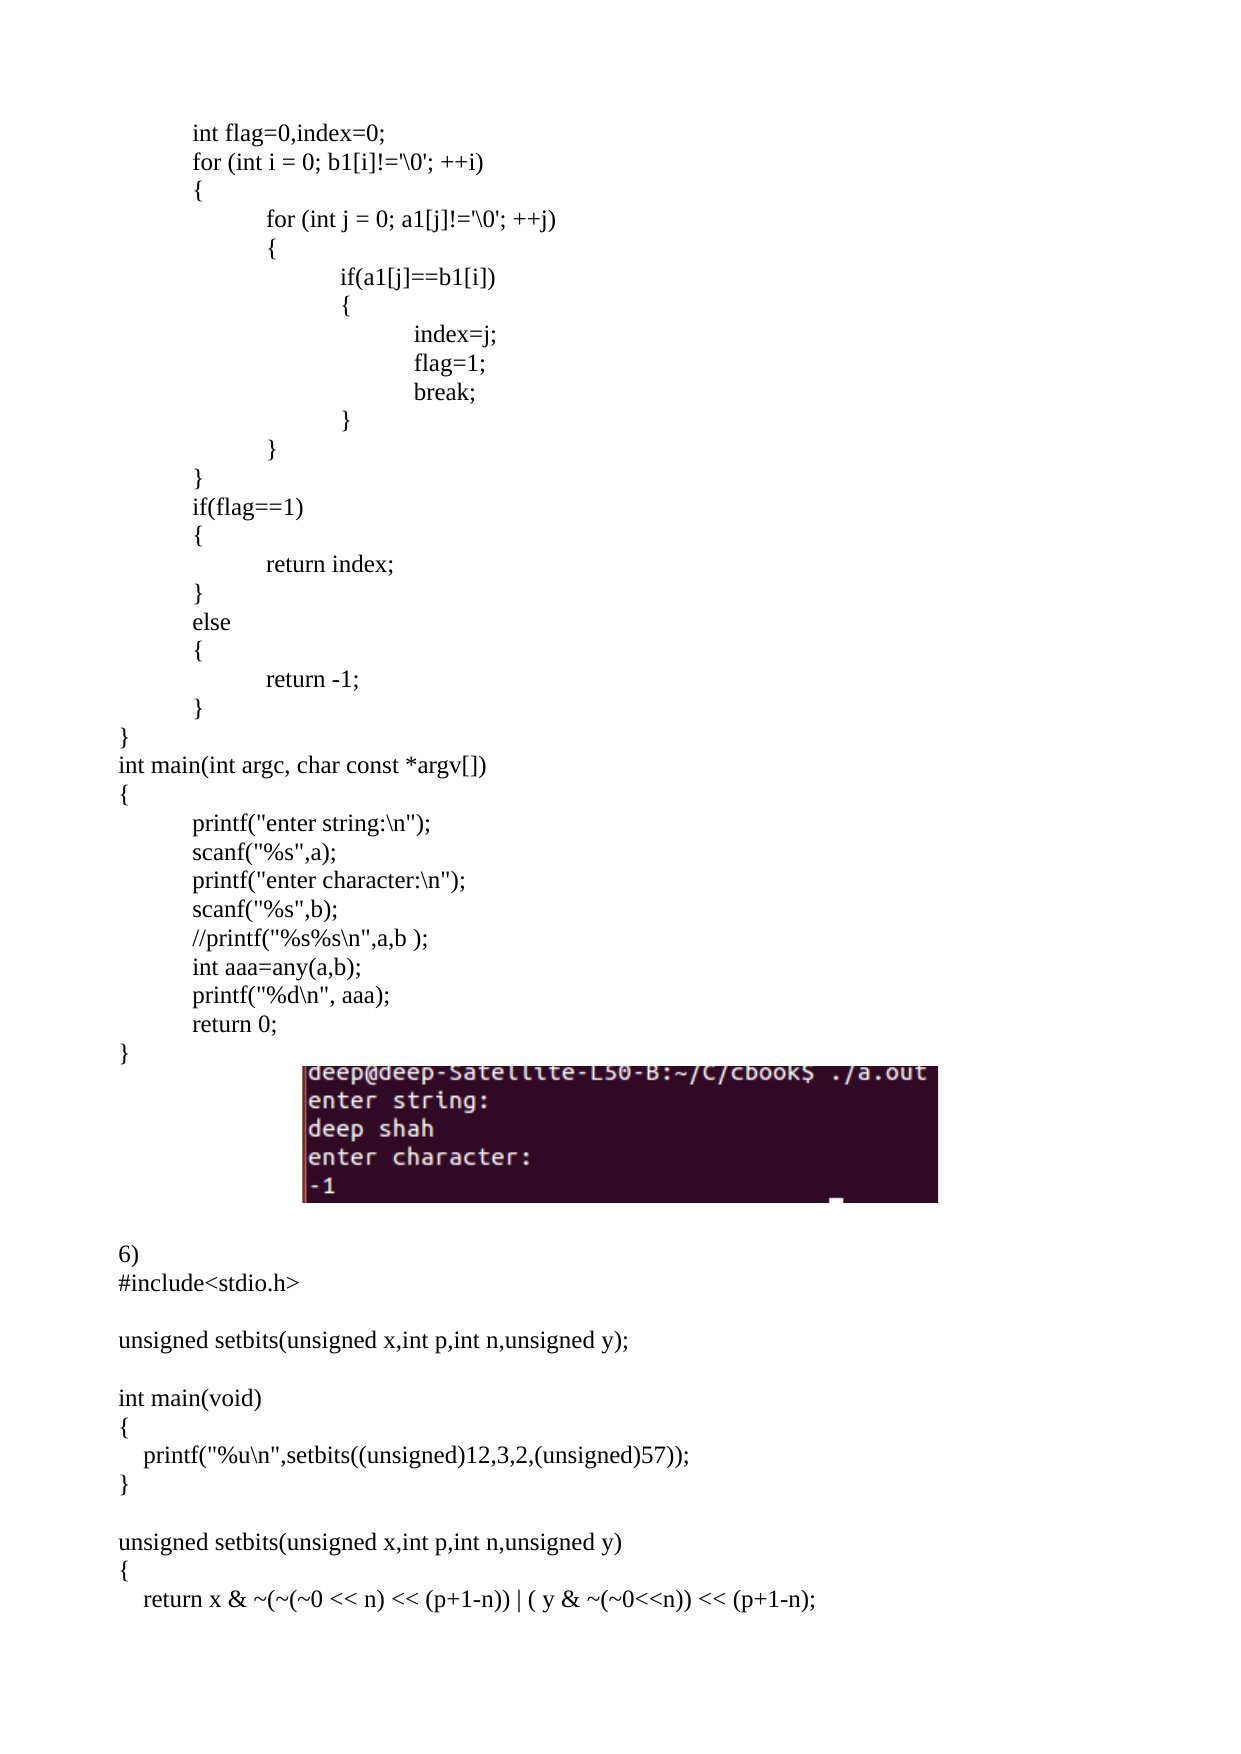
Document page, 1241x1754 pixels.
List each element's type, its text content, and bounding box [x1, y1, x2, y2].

text } [118, 1469, 1122, 1498]
text int flag=0,index=0; [118, 118, 1122, 147]
text } [118, 693, 1122, 722]
text int aaa=any(a,b); [118, 952, 1122, 981]
text else [118, 607, 1122, 636]
text break; [118, 377, 1122, 406]
text #include<stdio.h> [118, 1268, 1122, 1297]
text printf("enter string:\n"); [118, 808, 1122, 837]
text unsigned setbits(unsigned x,int p,int n,unsigned y); [118, 1326, 1122, 1354]
text { [118, 521, 1122, 549]
text } [118, 406, 1122, 434]
text } [118, 722, 1122, 751]
text { [118, 1556, 1122, 1584]
text printf("%u\n",setbits((unsigned)12,3,2,(unsigned)57)); [118, 1441, 1122, 1469]
text } [118, 578, 1122, 607]
text int main(void) [118, 1383, 1122, 1412]
text scanf("%s",a); [118, 837, 1122, 866]
text printf("enter character:\n"); [118, 866, 1122, 894]
text unsigned setbits(unsigned x,int p,int n,unsigned y) [118, 1527, 1122, 1556]
text { [118, 291, 1122, 319]
text { [118, 779, 1122, 808]
text if(a1[j]==b1[i]) [118, 262, 1122, 291]
text //printf("%s%s\n",a,b ); [118, 923, 1122, 952]
text index=j; [118, 319, 1122, 348]
text scanf("%s",b); [118, 894, 1122, 923]
picture [302, 1066, 939, 1203]
text { [118, 636, 1122, 664]
text return index; [118, 549, 1122, 578]
text int main(int argc, char const *argv[]) [118, 751, 1122, 779]
text flag=1; [118, 348, 1122, 377]
text for (int j = 0; a1[j]!='\0'; ++j) [118, 204, 1122, 233]
text } [118, 434, 1122, 463]
text 6) [118, 1239, 1122, 1268]
text { [118, 1412, 1122, 1441]
text { [118, 233, 1122, 262]
text return 0; [118, 1009, 1122, 1038]
text } [118, 463, 1122, 492]
text } [118, 1038, 1122, 1067]
text return -1; [118, 664, 1122, 693]
text return x & ~(~(~0 << n) << (p+1-n)) | ( y & ~(~0<<n)) << (p+1-n); [118, 1584, 1122, 1613]
text for (int i = 0; b1[i]!='\0'; ++i) [118, 147, 1122, 176]
text if(flag==1) [118, 492, 1122, 521]
text printf("%d\n", aaa); [118, 981, 1122, 1009]
text { [118, 176, 1122, 204]
